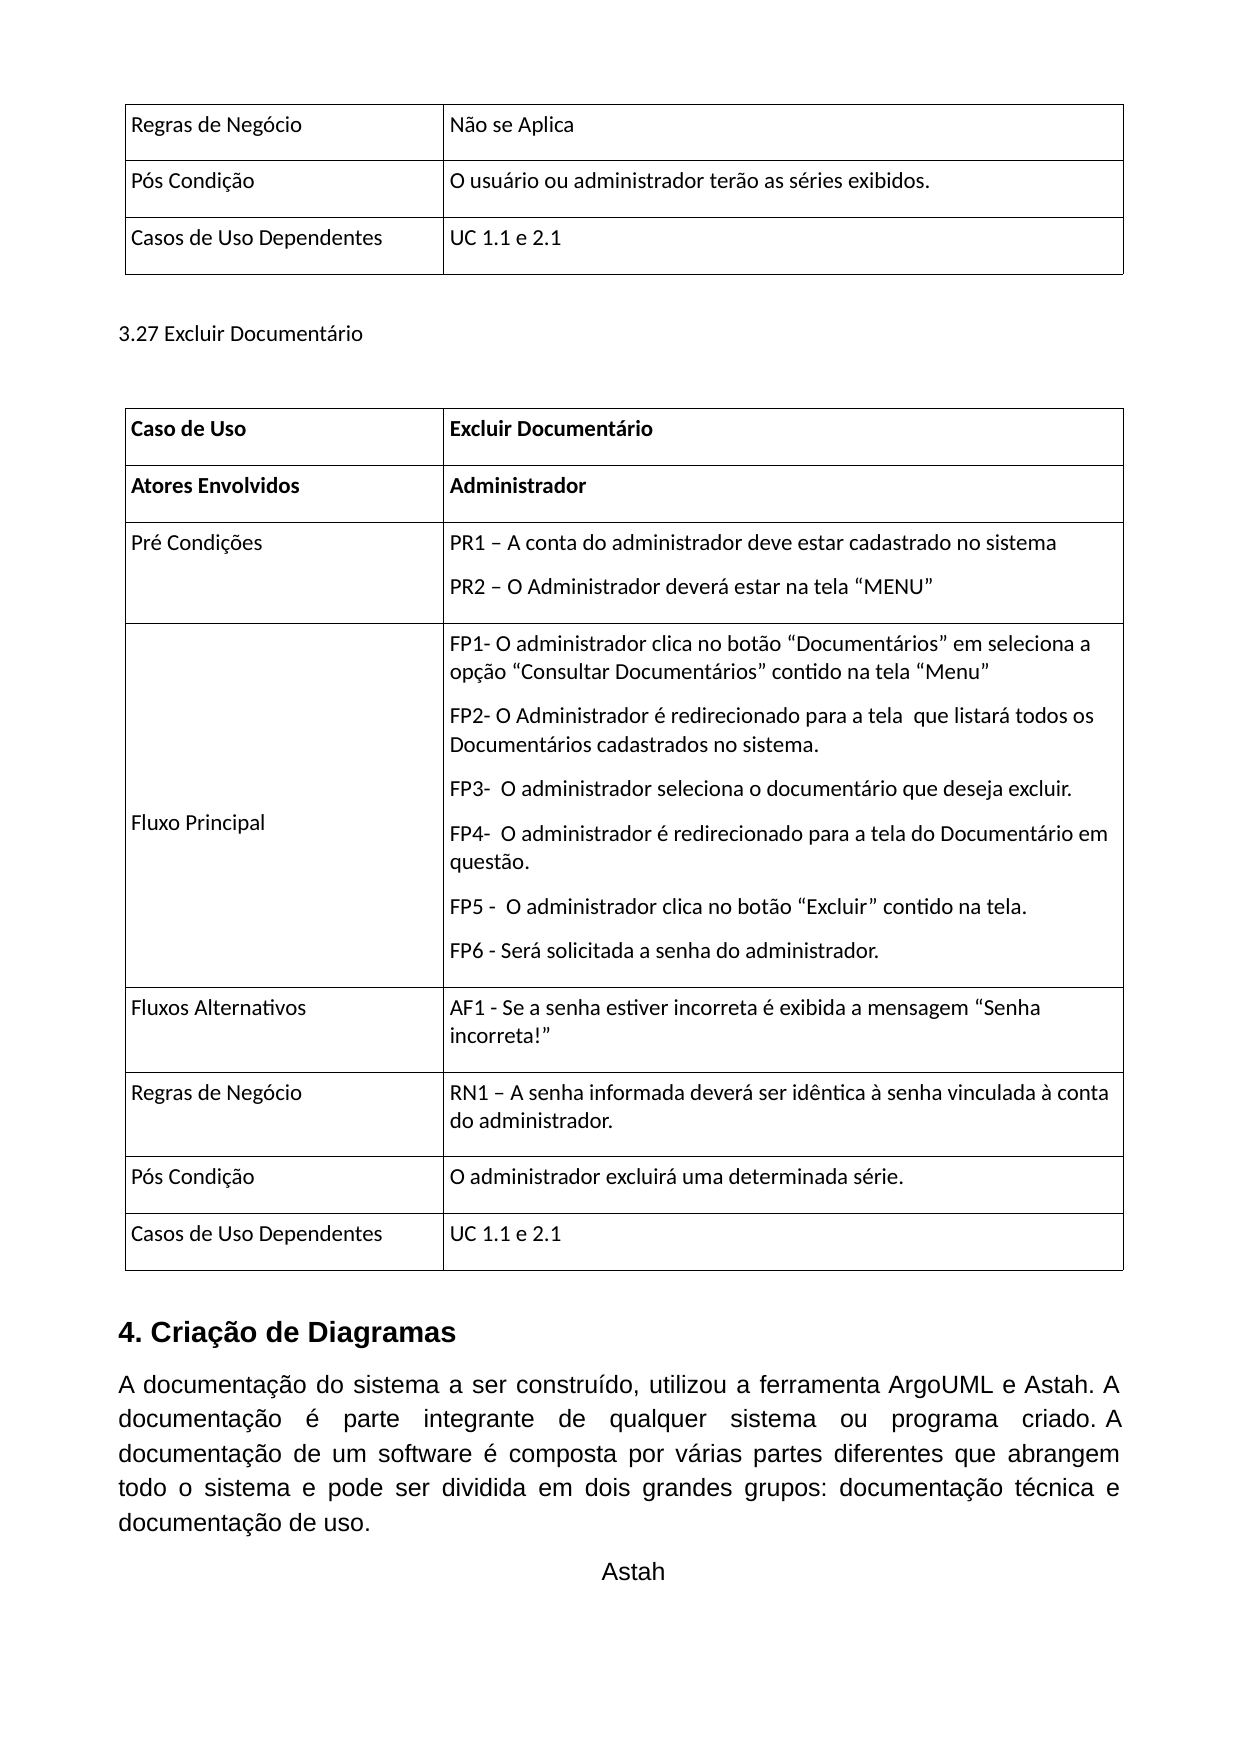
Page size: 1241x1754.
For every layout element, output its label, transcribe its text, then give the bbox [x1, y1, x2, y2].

table_cell PR1 – A conta do administrador deve estar cadastrado no sistema PR2 – O Administrador deverá estar na tela “MENU” [444, 523, 1123, 623]
table_cell Não se Aplica [444, 105, 1123, 160]
table_cell O usuário ou administrador terão as séries exibidos. [444, 161, 1123, 217]
table_cell UC 1.1 e 2.1 [444, 218, 1123, 273]
table_cell Pós Condição [126, 1157, 443, 1213]
table_cell Atores Envolvidos [126, 466, 443, 521]
table_cell FP1- O administrador clica no botão “Documentários” em seleciona a opção “Consultar Documentários” contido na tela “Menu” FP2- O Administrador é redirecionado para a tela que listará todos os Documentários cadastrados no sistema. FP3- O administrador seleciona o documentário que deseja excluir. FP4- O administrador é redirecionado para a tela do Documentário em questão. FP5 - O administrador clica no botão “Excluir” contido na tela. FP6 - Será solicitada a senha do administrador. [444, 624, 1123, 987]
table_cell Fluxo Principal [126, 624, 443, 987]
table_cell UC 1.1 e 2.1 [444, 1214, 1123, 1269]
table_cell O administrador excluirá uma determinada série. [444, 1157, 1123, 1213]
table_cell Casos de Uso Dependentes [126, 218, 443, 273]
subtitle 3.27 Excluir Documentário [118, 319, 1122, 347]
table_cell Regras de Negócio [126, 105, 443, 160]
table_header Caso de Uso [126, 409, 443, 465]
table_header Excluir Documentário [444, 409, 1123, 465]
table_cell Administrador [444, 466, 1123, 521]
table_cell Regras de Negócio [126, 1073, 443, 1156]
text 4. Criação de Diagramas [118, 1315, 1122, 1348]
table_cell RN1 – A senha informada deverá ser idêntica à senha vinculada à conta do administrador. [444, 1073, 1123, 1156]
text Astah [118, 1557, 1122, 1585]
table_cell Pré Condições [126, 523, 443, 623]
table_cell AF1 - Se a senha estiver incorreta é exibida a mensagem “Senha incorreta!” [444, 988, 1123, 1072]
text A documentação do sistema a ser construído, utilizou a ferramenta ArgoUML e Astah. A documentação é parte integrante de qualquer sistema ou programa criado. A documentação de um software é composta por várias partes diferentes que abrangem todo o sistema e pode ser dividida em dois grandes grupos: documentação técnica e documentação de uso. [118, 1369, 1122, 1536]
table_cell Fluxos Alternativos [126, 988, 443, 1072]
table_cell Casos de Uso Dependentes [126, 1214, 443, 1269]
table_cell Pós Condição [126, 161, 443, 217]
